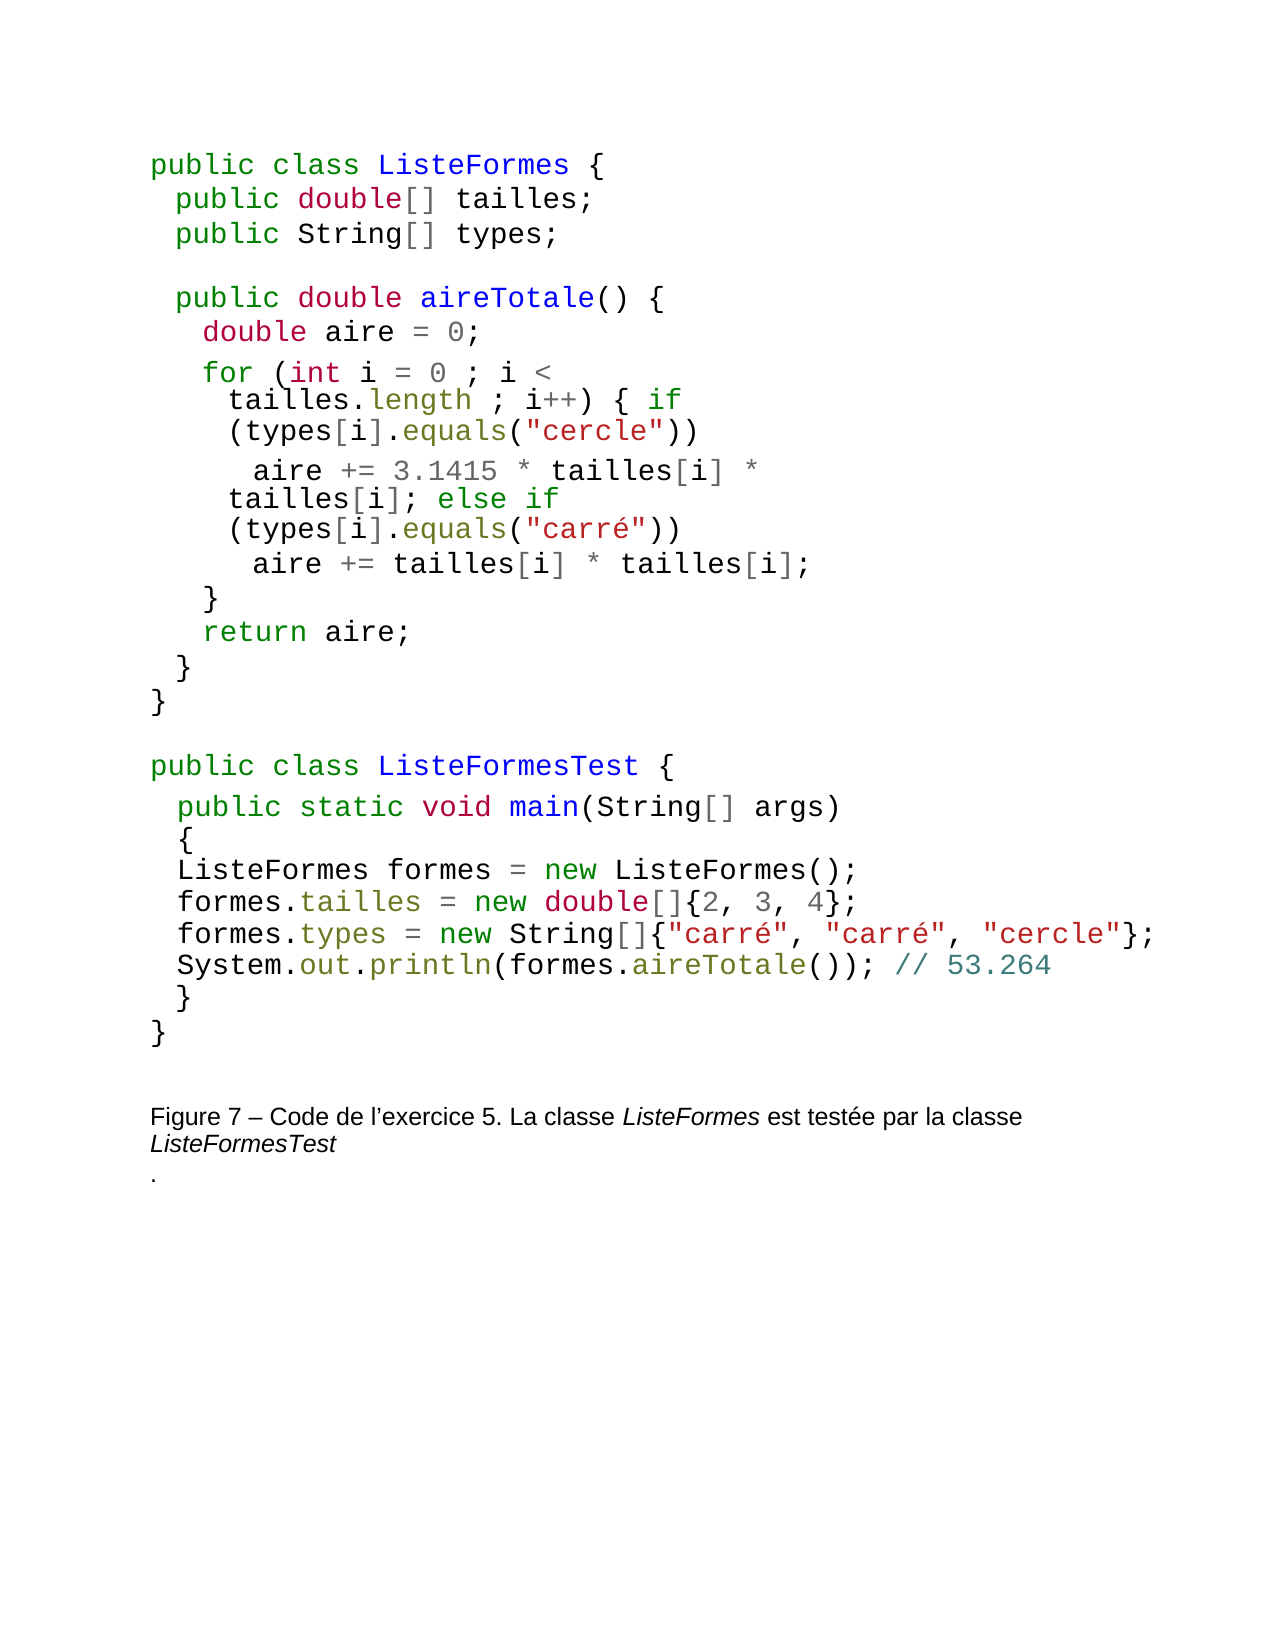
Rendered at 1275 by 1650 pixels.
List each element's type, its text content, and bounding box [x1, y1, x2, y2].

text ListeFormes formes = new ListeFormes(); [177, 854, 1110, 886]
text public double[] tailles; [175, 184, 1125, 217]
text formes.tailles = new double[]{2, 3, 4}; [177, 886, 1110, 918]
text Figure 7 – Code de l’exercice 5. La classe ListeFormes est testée par la classe ListeFormesTest [150, 1103, 1106, 1157]
text public class ListeFormes { [150, 150, 1125, 183]
text } [175, 982, 1125, 1016]
text { [177, 823, 1110, 854]
text formes.types = new String[]{"carré", "carré", "cercle"}; [177, 918, 1213, 949]
text double aire = 0; [202, 318, 1125, 351]
text } [150, 1017, 1125, 1050]
text . [150, 1159, 1125, 1188]
text public static void main(String[] args) [177, 791, 1110, 823]
text public class ListeFormesTest { [150, 751, 1125, 784]
text for (int i = 0 ; i < tailles.length ; i++) { if (types[i].equals("cercle")) [202, 358, 764, 449]
text System.out.println(formes.aireTotale()); // 53.264 [177, 949, 1110, 981]
text } [175, 652, 1125, 685]
text } [150, 686, 1125, 719]
text return aire; [202, 618, 1125, 651]
text aire += 3.1415 * tailles[i] * tailles[i]; else if (types[i].equals("carré")) [227, 456, 779, 547]
text } [202, 583, 1125, 616]
text public double aireTotale() { [175, 283, 1125, 316]
text aire += tailles[i] * tailles[i]; [252, 549, 1125, 582]
text public String[] types; [175, 219, 1125, 252]
